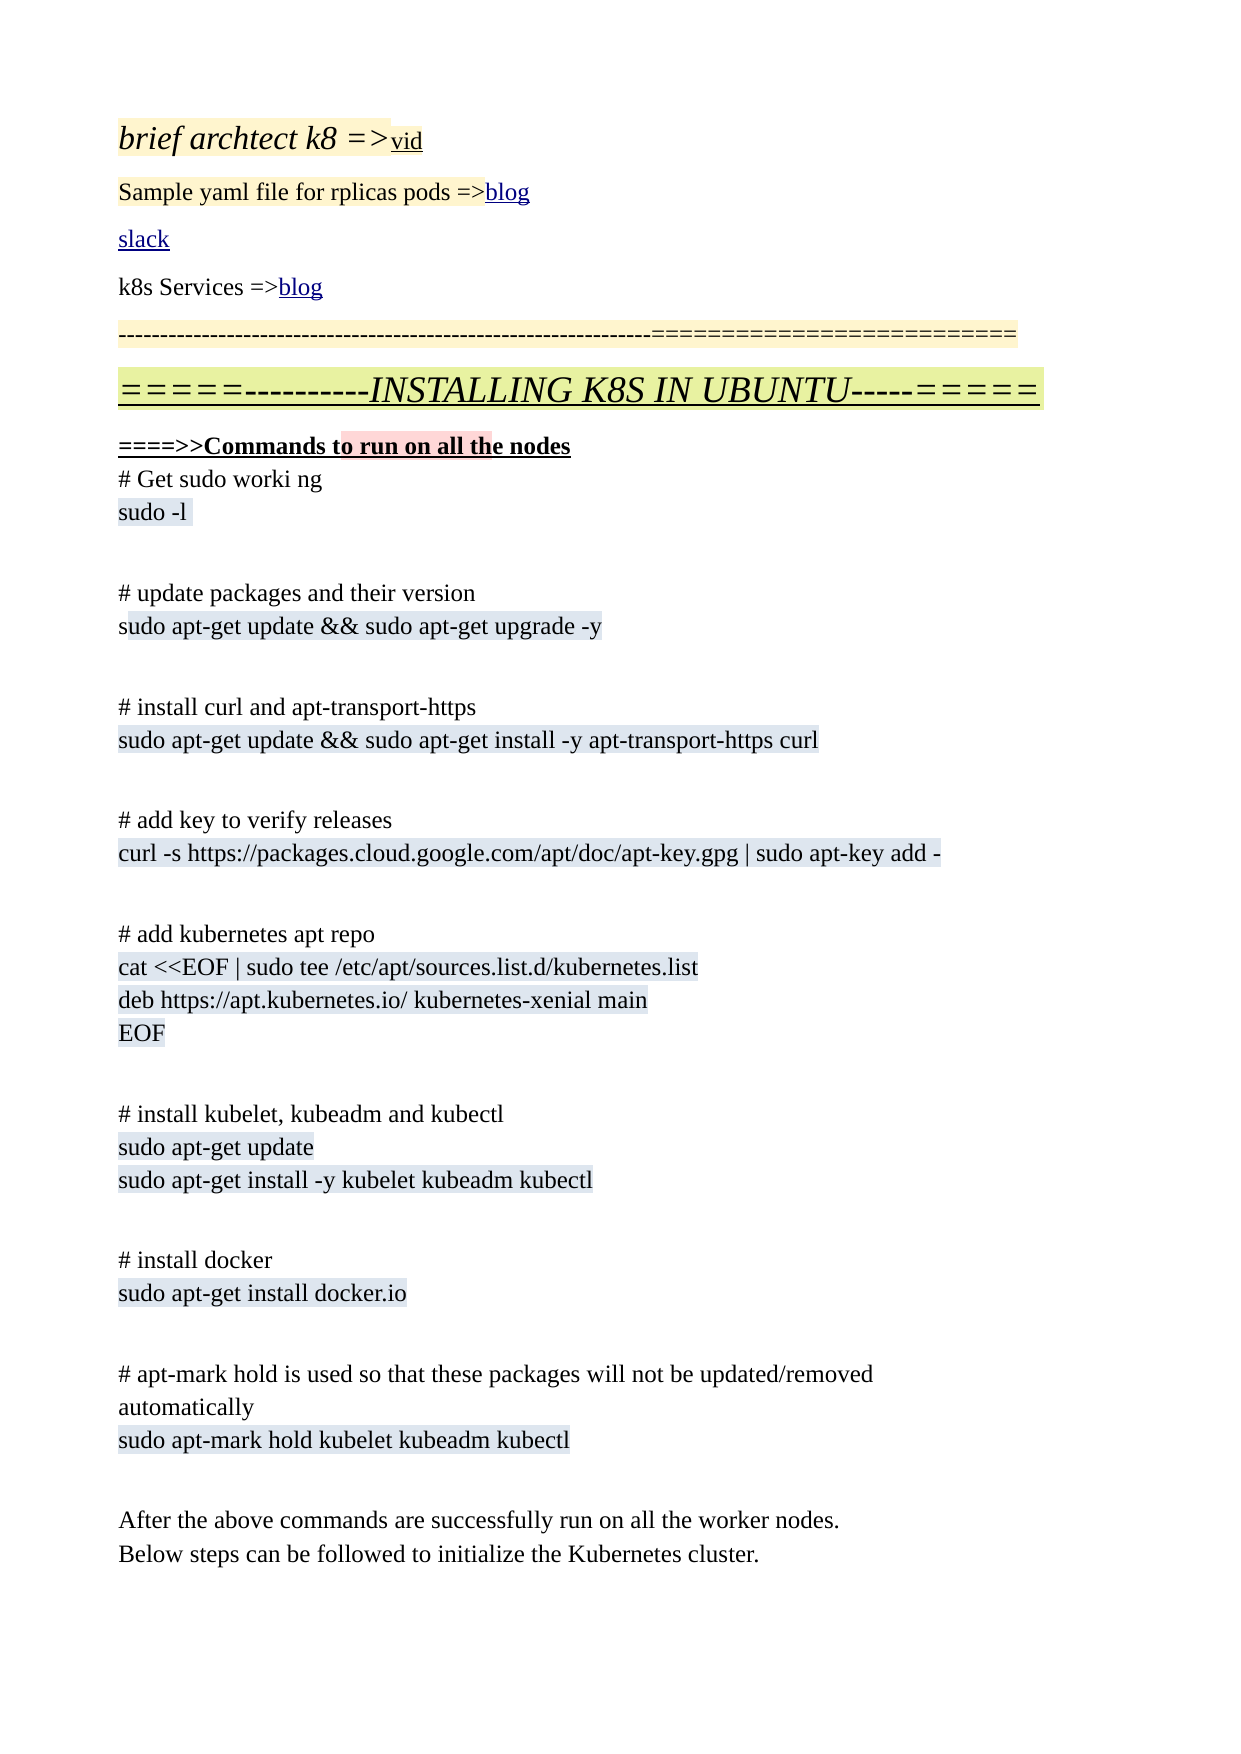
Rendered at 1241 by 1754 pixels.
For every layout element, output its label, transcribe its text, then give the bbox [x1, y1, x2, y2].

text slack [118, 224, 1122, 253]
text =====----------INSTALLING K8S IN UBUNTU-----===== [118, 367, 1122, 410]
text # apt-mark hold is used so that these packages will not be updated/removed automatically sudo apt-mark hold kubelet kubeadm kubectl [118, 1326, 1122, 1454]
text # install docker sudo apt-get install docker.io [118, 1212, 1122, 1307]
text Sample yaml file for rplicas pods =>blog [118, 177, 1122, 206]
text # add key to verify releases curl -s https://packages.cloud.google.com/apt/doc/apt-key.gpg | sudo apt-key add - [118, 772, 1122, 867]
text # install curl and apt-transport-https sudo apt-get update && sudo apt-get install -y apt-transport-https curl [118, 659, 1122, 753]
text ----------------------------------------------------------------========================== [118, 319, 1122, 348]
text # update packages and their version sudo apt-get update && sudo apt-get upgrade -y [118, 545, 1122, 640]
text # install kubelet, kubeadm and kubectl sudo apt-get update sudo apt-get install -y kubelet kubeadm kubectl [118, 1066, 1122, 1193]
text ====>>Commands to run on all the nodes # Get sudo worki ng sudo -l [118, 431, 1122, 526]
text brief archtect k8 =>vid [118, 118, 1122, 156]
text After the above commands are successfully run on all the worker nodes. Below steps can be followed to initialize the Kubernetes cluster. [118, 1473, 1122, 1567]
text # add kubernetes apt repo cat <<EOF | sudo tee /etc/apt/sources.list.d/kubernetes.list deb https://apt.kubernetes.io/ kubernetes-xenial main EOF [118, 886, 1122, 1047]
text k8s Services =>blog [118, 272, 1122, 301]
